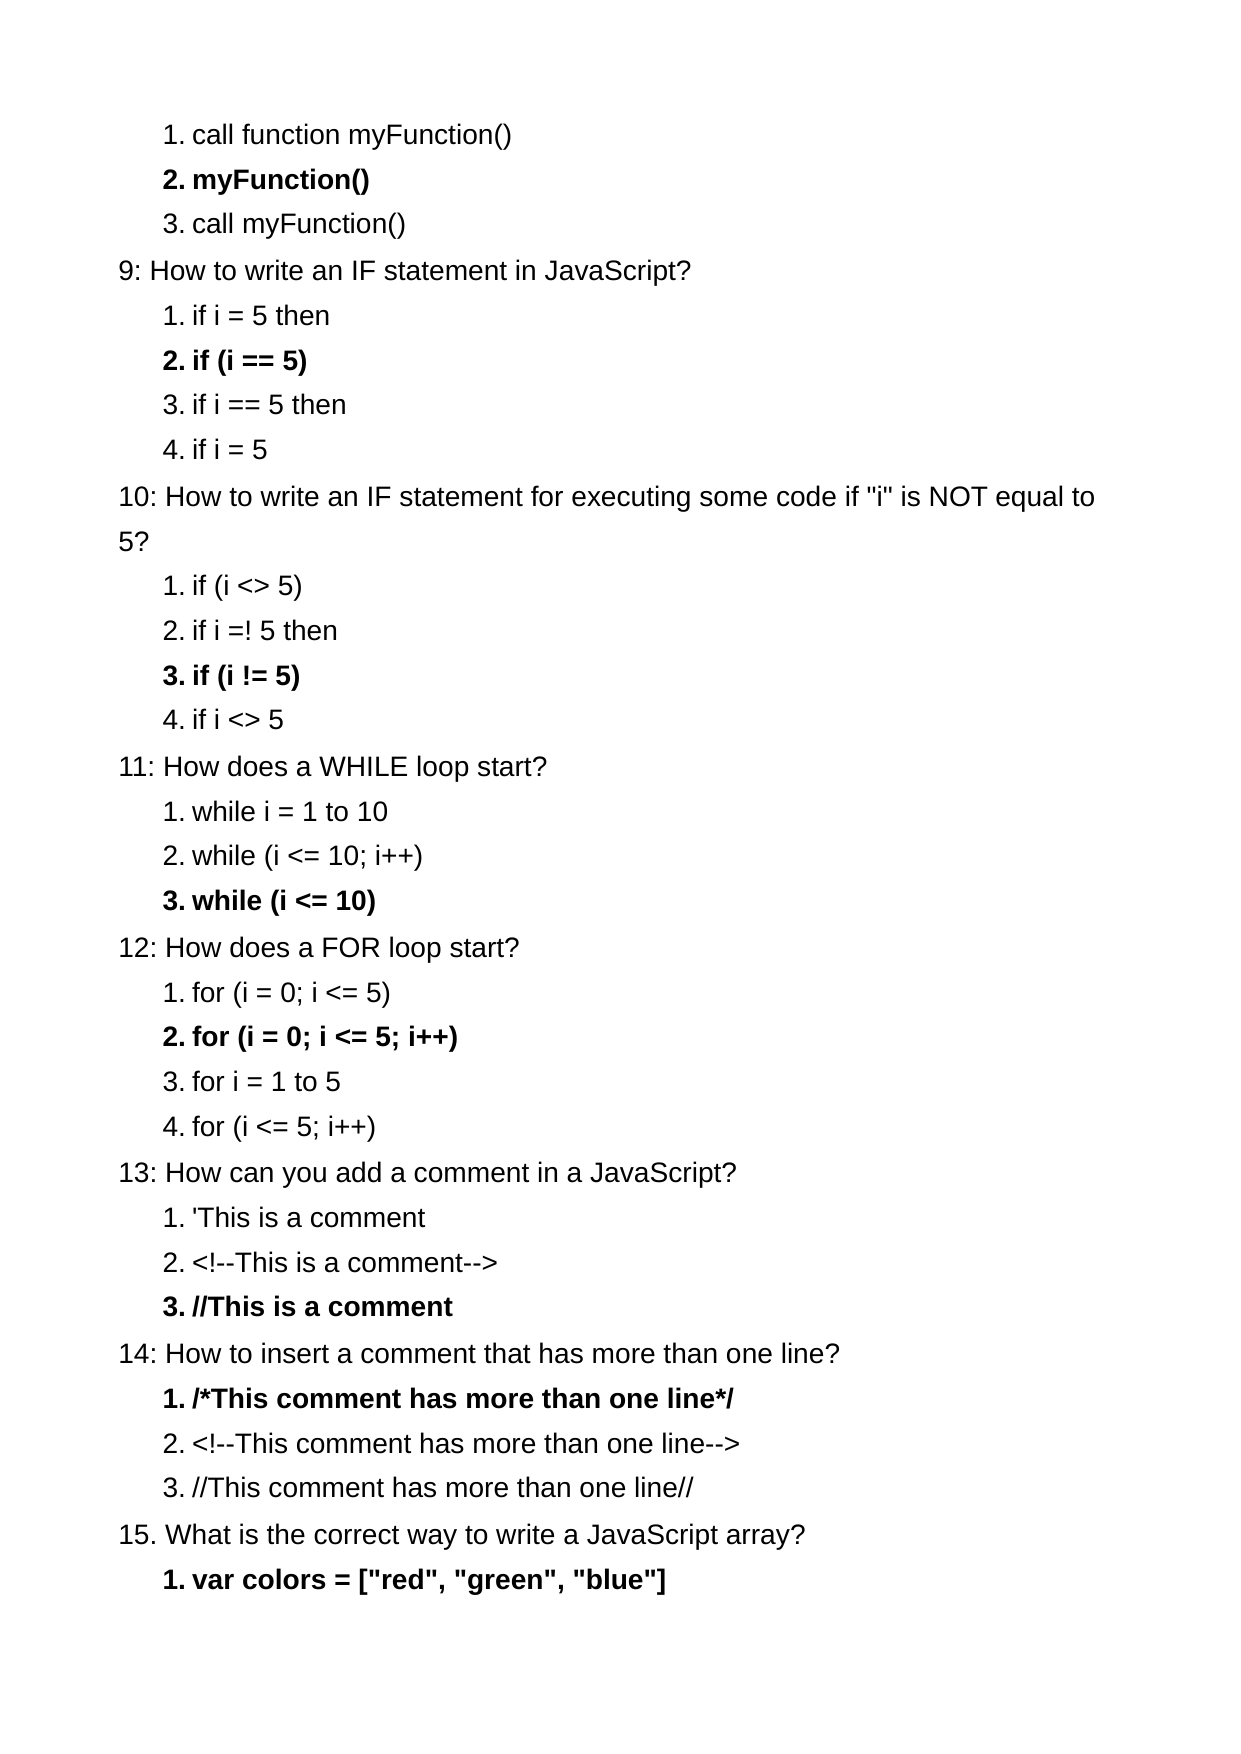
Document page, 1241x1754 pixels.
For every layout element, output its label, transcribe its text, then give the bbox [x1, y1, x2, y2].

list if i = 5 [162, 433, 1122, 465]
list for (i <= 5; i++) [162, 1109, 1122, 1142]
list while i = 1 to 10 [162, 795, 1122, 827]
text 12: How does a FOR loop start? [118, 931, 1122, 963]
list if (i <> 5) [162, 569, 1122, 602]
list //This comment has more than one line// [162, 1471, 1122, 1504]
list myFunction() [162, 163, 1122, 195]
list while (i <= 10) [162, 884, 1122, 916]
list //This is a comment [162, 1290, 1122, 1323]
text 11: How does a WHILE loop start? [118, 750, 1122, 782]
list for (i = 0; i <= 5) [162, 976, 1122, 1008]
list /*This comment has more than one line*/ [162, 1382, 1122, 1414]
list if i == 5 then [162, 388, 1122, 421]
text 14: How to insert a comment that has more than one line? [118, 1337, 1122, 1369]
text 10: How to write an IF statement for executing some code if "i" is NOT equal to 5? [118, 480, 1122, 557]
list if (i == 5) [162, 344, 1122, 376]
list 'This is a comment [162, 1201, 1122, 1233]
list if i = 5 then [162, 299, 1122, 331]
list <!--This is a comment--> [162, 1246, 1122, 1278]
list if i =! 5 then [162, 614, 1122, 646]
list var colors = ["red", "green", "blue"] [162, 1563, 1122, 1595]
list for i = 1 to 5 [162, 1065, 1122, 1097]
list if (i != 5) [162, 658, 1122, 691]
list call myFunction() [162, 207, 1122, 240]
text 9: How to write an IF statement in JavaScript? [118, 254, 1122, 287]
text 15. What is the correct way to write a JavaScript array? [118, 1518, 1122, 1550]
list while (i <= 10; i++) [162, 839, 1122, 872]
text 13: How can you add a comment in a JavaScript? [118, 1156, 1122, 1189]
list for (i = 0; i <= 5; i++) [162, 1020, 1122, 1053]
list if i <> 5 [162, 703, 1122, 736]
list <!--This comment has more than one line--> [162, 1427, 1122, 1459]
list call function myFunction() [162, 118, 1122, 151]
